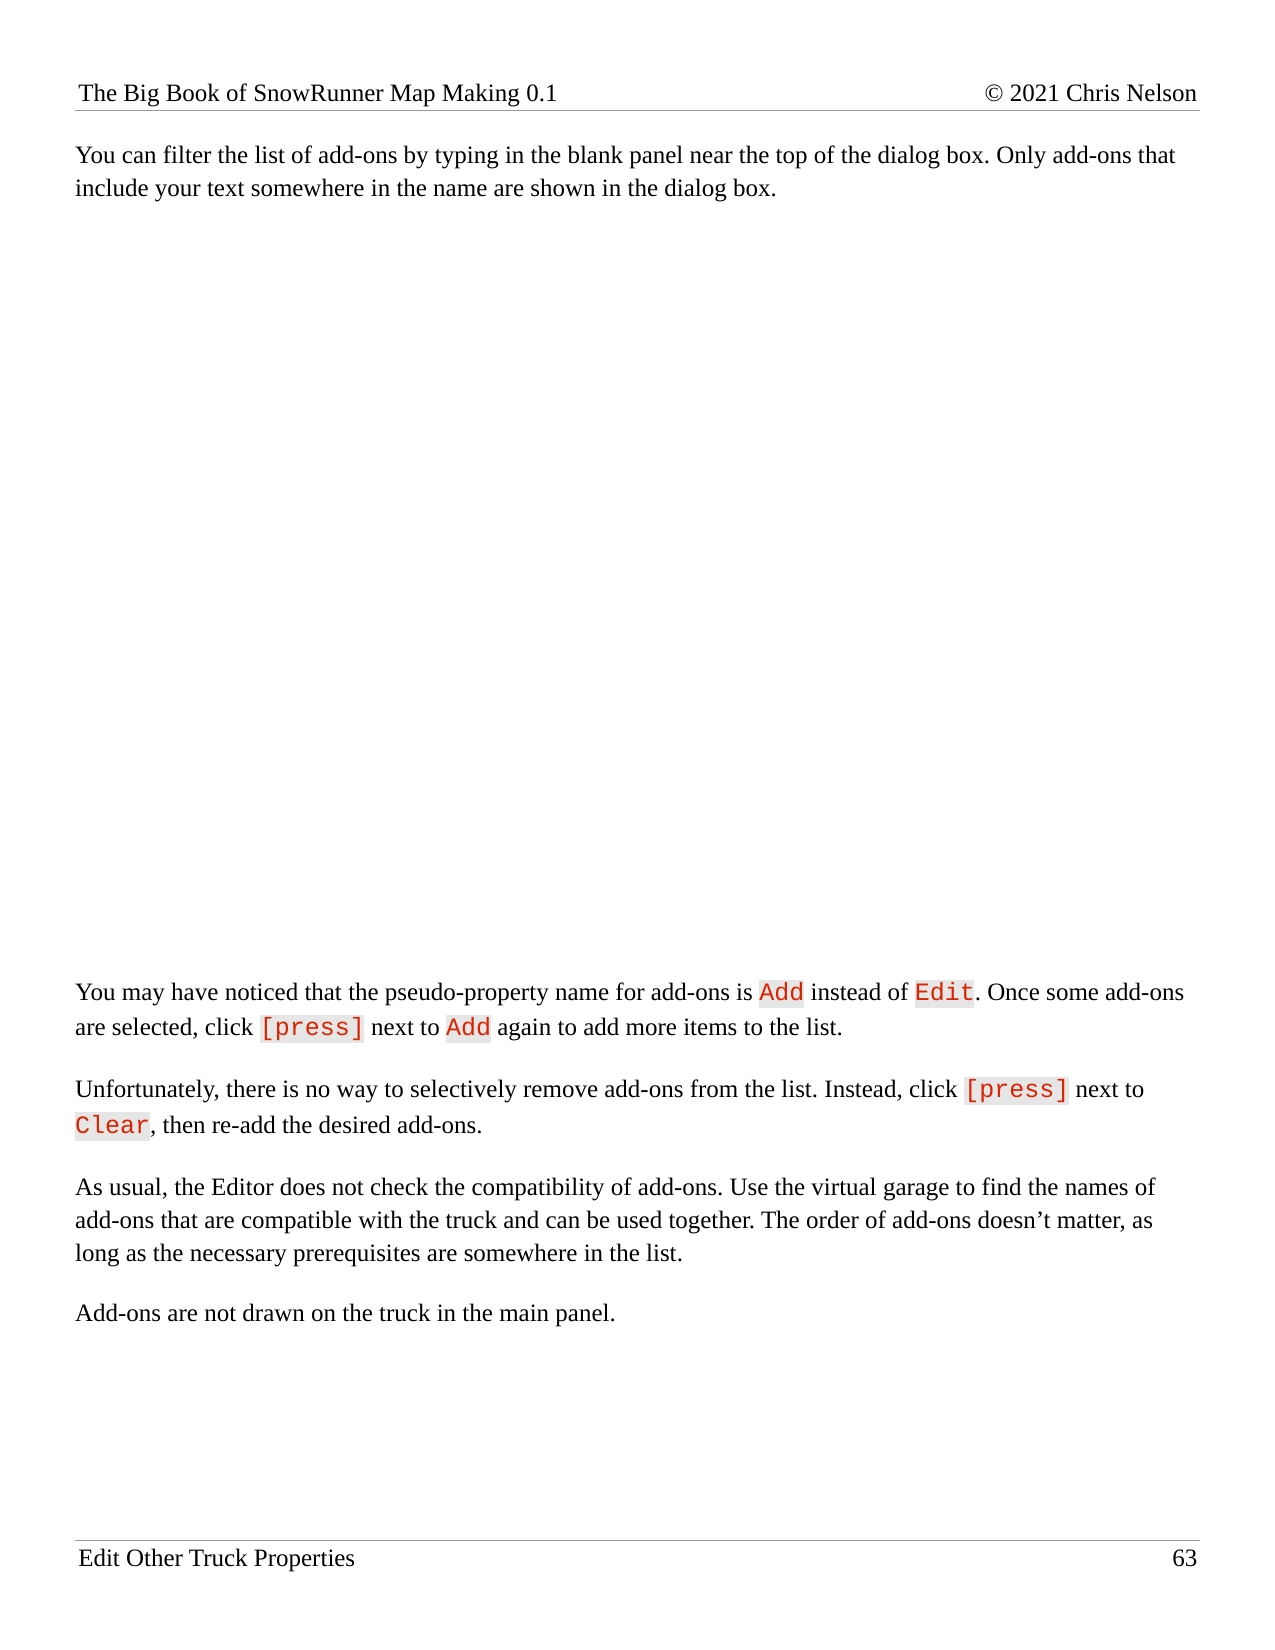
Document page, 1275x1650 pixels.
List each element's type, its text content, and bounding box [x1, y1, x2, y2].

text Add-ons are not drawn on the truck in the main panel. [75, 1298, 1200, 1327]
text You can filter the list of add-ons by typing in the blank panel near the top of the dialog box. Only add-ons that include your text somewhere in the name are shown in the dialog box. [75, 140, 1200, 202]
text Unfortunately, there is no way to selectively remove add-ons from the list. Instead, click [press] next to Clear, then re-add the desired add-ons. [75, 1074, 1200, 1141]
text As usual, the Editor does not check the compatibility of add-ons. Use the virtual garage to find the names of add-ons that are compatible with the truck and can be used together. The order of add-ons doesn’t matter, as long as the necessary prerequisites are somewhere in the list. [75, 1172, 1200, 1267]
text You may have noticed that the pseudo-property name for add-ons is Add instead of Edit. Once some add-ons are selected, click [press] next to Add again to add more items to the list. [75, 977, 1200, 1043]
